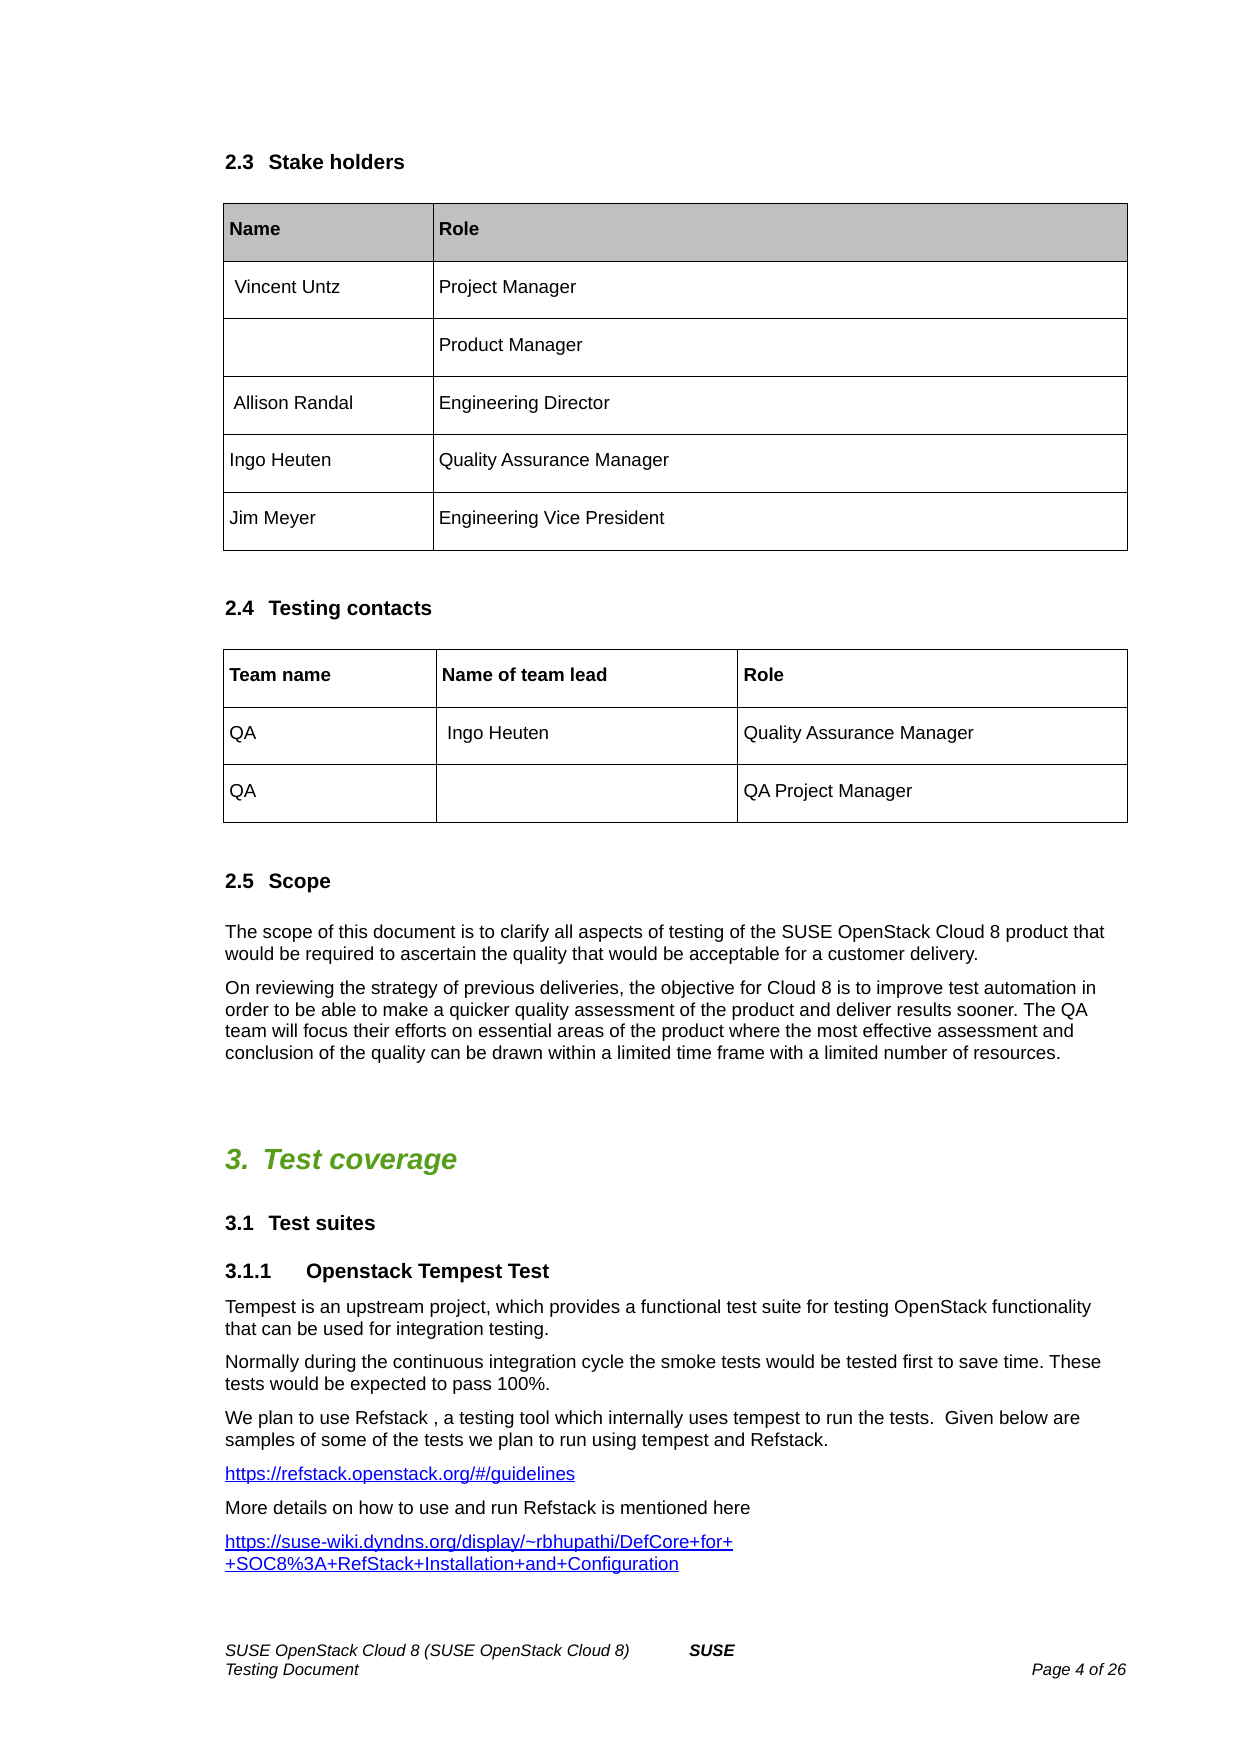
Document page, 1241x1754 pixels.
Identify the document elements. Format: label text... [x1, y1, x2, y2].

text On reviewing the strategy of previous deliveries, the objective for Cloud 8 is to improve test automation in order to be able to make a quicker quality assessment of the product and deliver results sooner. The QA team will focus their efforts on essential areas of the product where the most effective assessment and conclusion of the quality can be drawn within a limited time frame with a limited number of resources. [225, 977, 1128, 1063]
table_cell Jim Meyer [224, 493, 433, 549]
text https://refstack.openstack.org/#/guidelines [225, 1463, 1128, 1484]
text More details on how to use and run Refstack is mentioned here [225, 1497, 1128, 1518]
table_cell QA Project Manager [738, 765, 1127, 822]
table_cell Quality Assurance Manager [434, 435, 1127, 492]
table_cell QA [224, 708, 436, 764]
subtitle Openstack Tempest Test [225, 1259, 1128, 1283]
subtitle Test suites [225, 1210, 1128, 1234]
table_cell Ingo Heuten [224, 435, 433, 492]
table_cell Ingo Heuten [437, 708, 737, 764]
table_cell Engineering Director [434, 377, 1127, 434]
table_header Name of team lead [437, 650, 737, 706]
table_cell [437, 765, 737, 822]
table_cell [224, 319, 433, 376]
table_cell Quality Assurance Manager [738, 708, 1127, 764]
table_cell Project Manager [434, 262, 1127, 318]
table_cell Allison Randal [224, 377, 433, 434]
subtitle Scope [225, 868, 1128, 892]
text We plan to use Refstack , a testing tool which internally uses tempest to run the tests. Given below are samples of some of the tests we plan to run using tempest and Refstack. [225, 1407, 1128, 1450]
table_cell Product Manager [434, 319, 1127, 376]
table_header Role [434, 204, 1127, 261]
subtitle Stake holders [225, 150, 1128, 174]
text The scope of this document is to clarify all aspects of testing of the SUSE OpenStack Cloud 8 product that would be required to ascertain the quality that would be acceptable for a customer delivery. [225, 921, 1128, 964]
table_header Team name [224, 650, 436, 706]
table_header Role [738, 650, 1127, 706]
subtitle Testing contacts [225, 596, 1128, 620]
text https://suse-wiki.dyndns.org/display/~rbhupathi/DefCore+for++SOC8%3A+RefStack+Installation+and+Configuration [225, 1531, 1128, 1574]
table_cell QA [224, 765, 436, 822]
table_cell Engineering Vice President [434, 493, 1127, 549]
table_header Name [224, 204, 433, 261]
subtitle Test coverage [225, 1142, 1128, 1175]
table_cell Vincent Untz [224, 262, 433, 318]
text Normally during the continuous integration cycle the smoke tests would be tested first to save time. These tests would be expected to pass 100%. [225, 1351, 1128, 1394]
text Tempest is an upstream project, which provides a functional test suite for testing OpenStack functionality that can be used for integration testing. [225, 1296, 1128, 1339]
